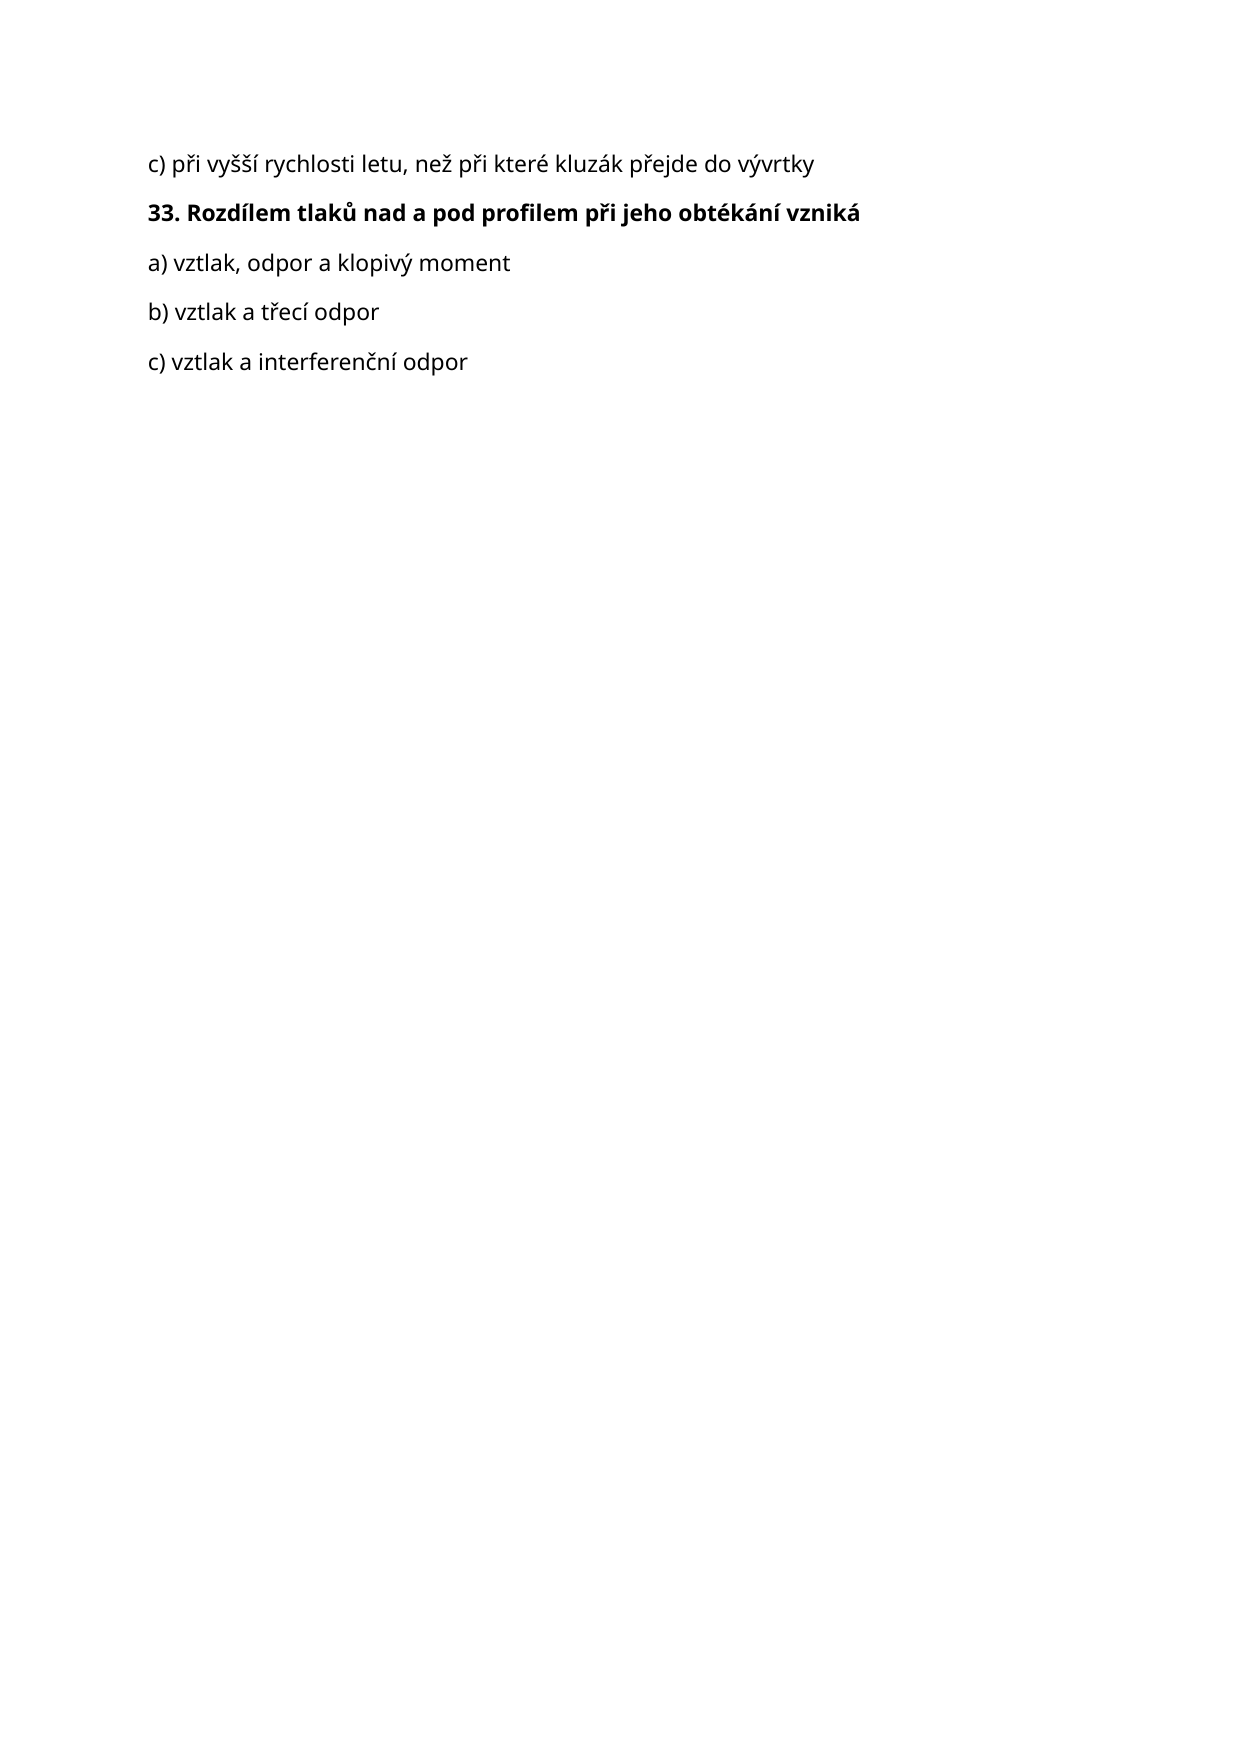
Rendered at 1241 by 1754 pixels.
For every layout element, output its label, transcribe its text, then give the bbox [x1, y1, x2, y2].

text b) vztlak a třecí odpor [148, 296, 1093, 327]
text c) při vyšší rychlosti letu, než při které kluzák přejde do vývrtky [148, 148, 1093, 179]
text 33. Rozdílem tlaků nad a pod profilem při jeho obtékání vzniká [148, 197, 1093, 228]
text c) vztlak a interferenční odpor [148, 346, 1093, 377]
text a) vztlak, odpor a klopivý moment [148, 247, 1093, 278]
